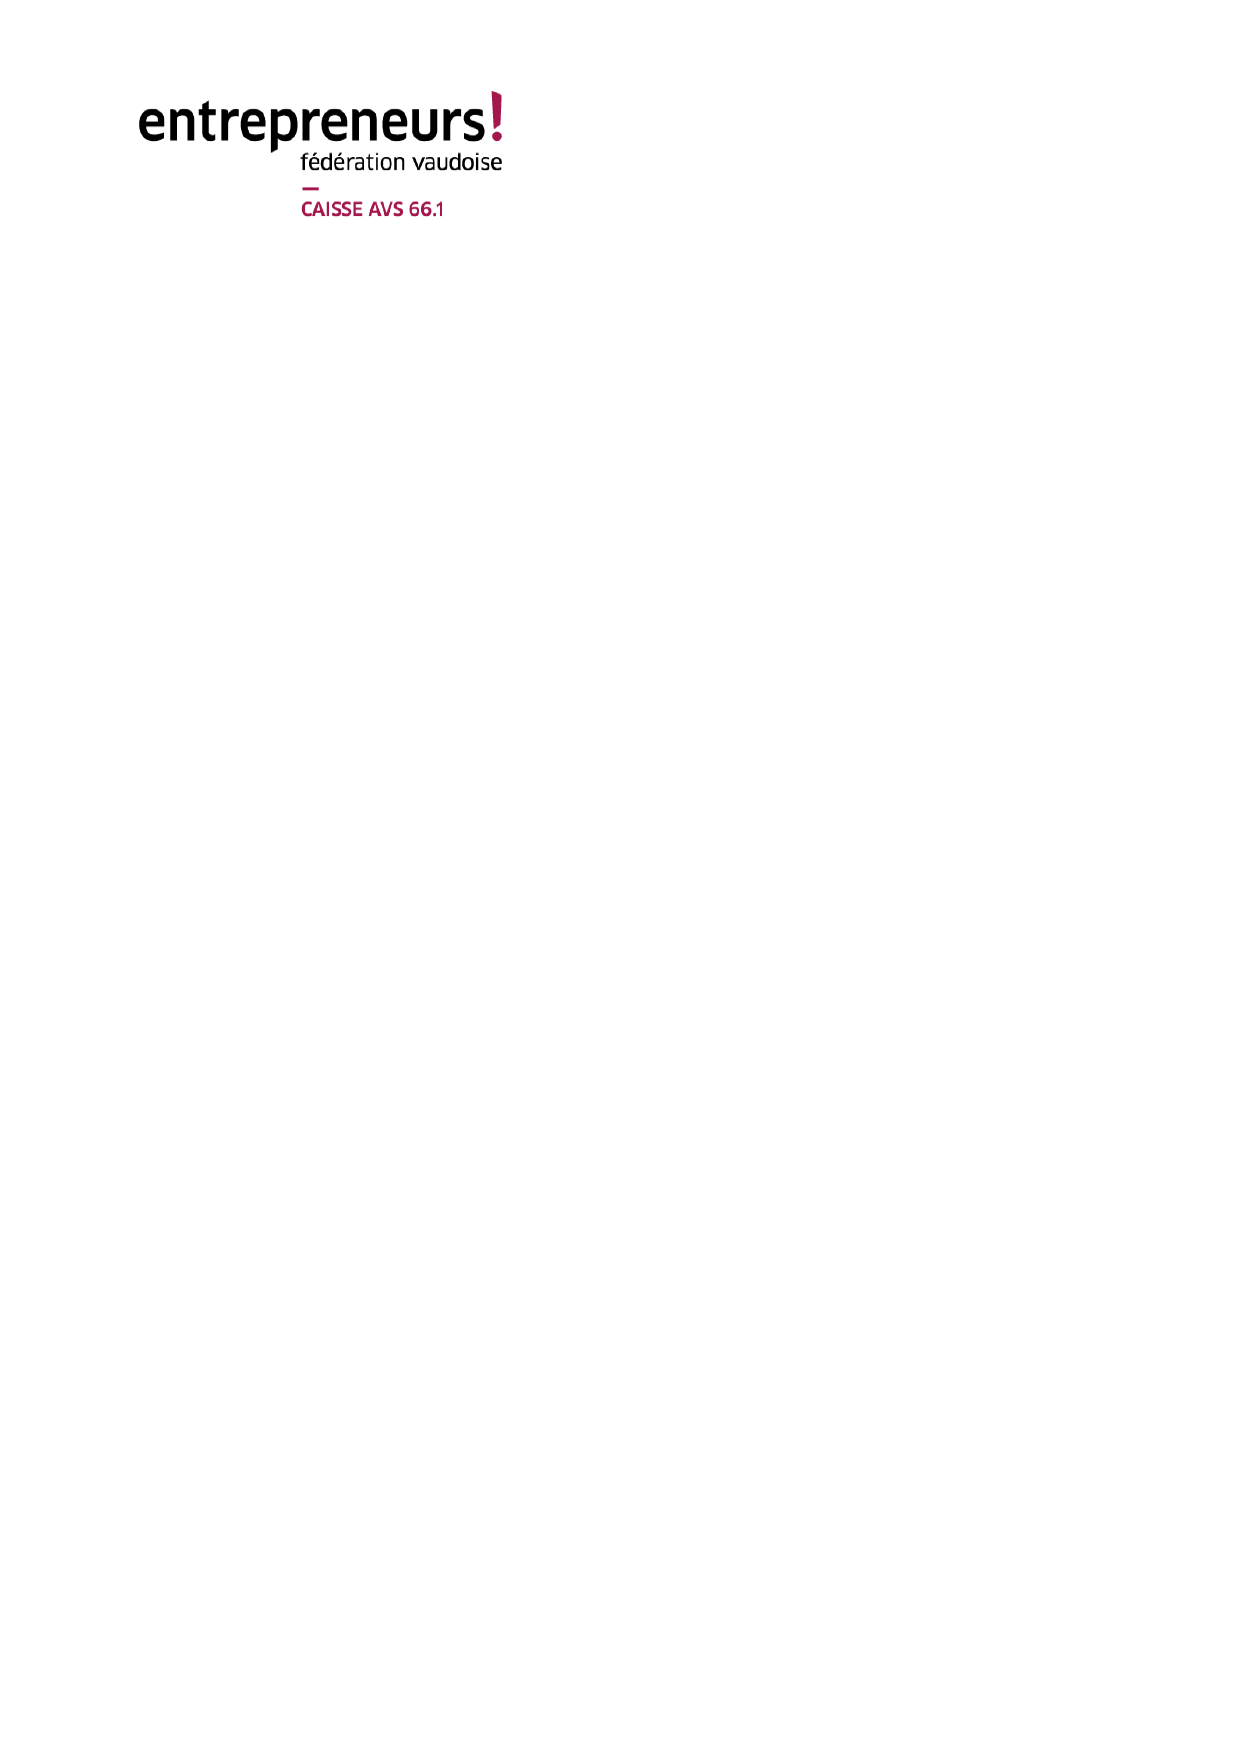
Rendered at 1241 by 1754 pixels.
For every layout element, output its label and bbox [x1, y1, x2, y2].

picture [108, 58, 532, 246]
